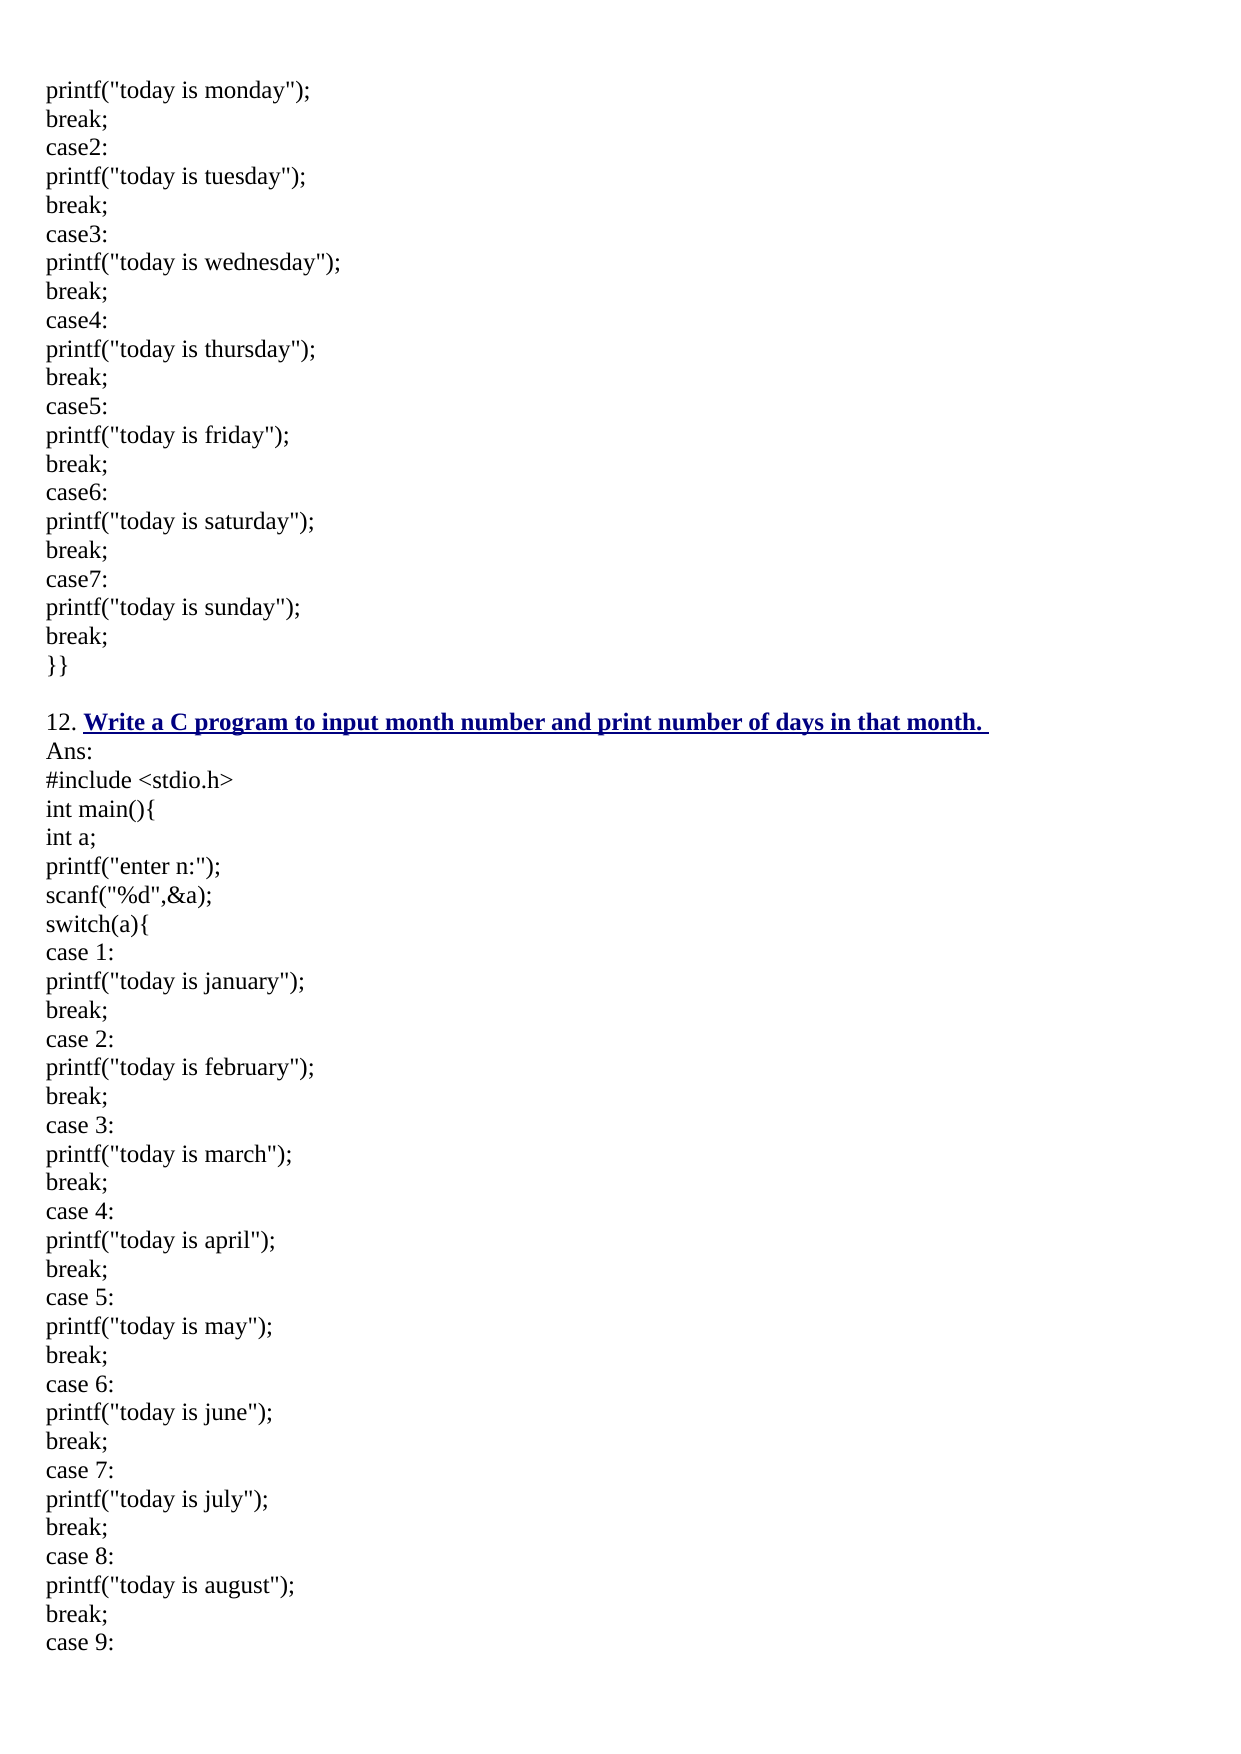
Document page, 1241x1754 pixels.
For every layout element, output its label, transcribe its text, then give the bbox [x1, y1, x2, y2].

text case 8: [46, 1541, 1165, 1570]
text break; [46, 1426, 1165, 1455]
text break; [46, 362, 1165, 391]
text case 1: [46, 937, 1165, 966]
text printf("today is august"); [46, 1570, 1165, 1599]
text break; [46, 1599, 1165, 1627]
text break; [46, 621, 1165, 650]
text printf("today is sunday"); [46, 592, 1165, 621]
text printf("today is saturday"); [46, 506, 1165, 535]
text case6: [46, 477, 1165, 506]
text case 4: [46, 1196, 1165, 1225]
text break; [46, 276, 1165, 305]
text scanf("%d",&a); [46, 880, 1165, 909]
text printf("today is june"); [46, 1397, 1165, 1426]
text printf("today is monday"); [46, 75, 1165, 104]
text case 5: [46, 1282, 1165, 1311]
text break; [46, 995, 1165, 1024]
text case 6: [46, 1369, 1165, 1397]
text break; [46, 535, 1165, 564]
text printf("today is wednesday"); [46, 247, 1165, 276]
text #include <stdio.h> [46, 765, 1165, 794]
text printf("enter n:"); [46, 851, 1165, 880]
text break; [46, 1340, 1165, 1369]
text case 7: [46, 1455, 1165, 1484]
text break; [46, 190, 1165, 219]
text printf("today is march"); [46, 1139, 1165, 1167]
text case 2: [46, 1024, 1165, 1052]
text switch(a){ [46, 909, 1165, 937]
text int a; [46, 822, 1165, 851]
text printf("today is january"); [46, 966, 1165, 995]
text break; [46, 1254, 1165, 1282]
text printf("today is tuesday"); [46, 161, 1165, 190]
text printf("today is april"); [46, 1225, 1165, 1254]
text Ans: [46, 736, 1165, 765]
list Write a C program to input month number and print number of days in that month. [46, 707, 1165, 736]
text break; [46, 449, 1165, 477]
text int main(){ [46, 794, 1165, 822]
text case 3: [46, 1110, 1165, 1139]
text break; [46, 104, 1165, 132]
text printf("today is may"); [46, 1311, 1165, 1340]
text case7: [46, 564, 1165, 592]
text case2: [46, 132, 1165, 161]
text break; [46, 1167, 1165, 1196]
text }} [46, 650, 1165, 679]
text case3: [46, 219, 1165, 247]
text break; [46, 1081, 1165, 1110]
text case 9: [46, 1627, 1165, 1656]
text printf("today is july"); [46, 1484, 1165, 1512]
text break; [46, 1512, 1165, 1541]
text case4: [46, 305, 1165, 334]
text printf("today is thursday"); [46, 334, 1165, 362]
text case5: [46, 391, 1165, 420]
text printf("today is february"); [46, 1052, 1165, 1081]
text printf("today is friday"); [46, 420, 1165, 449]
